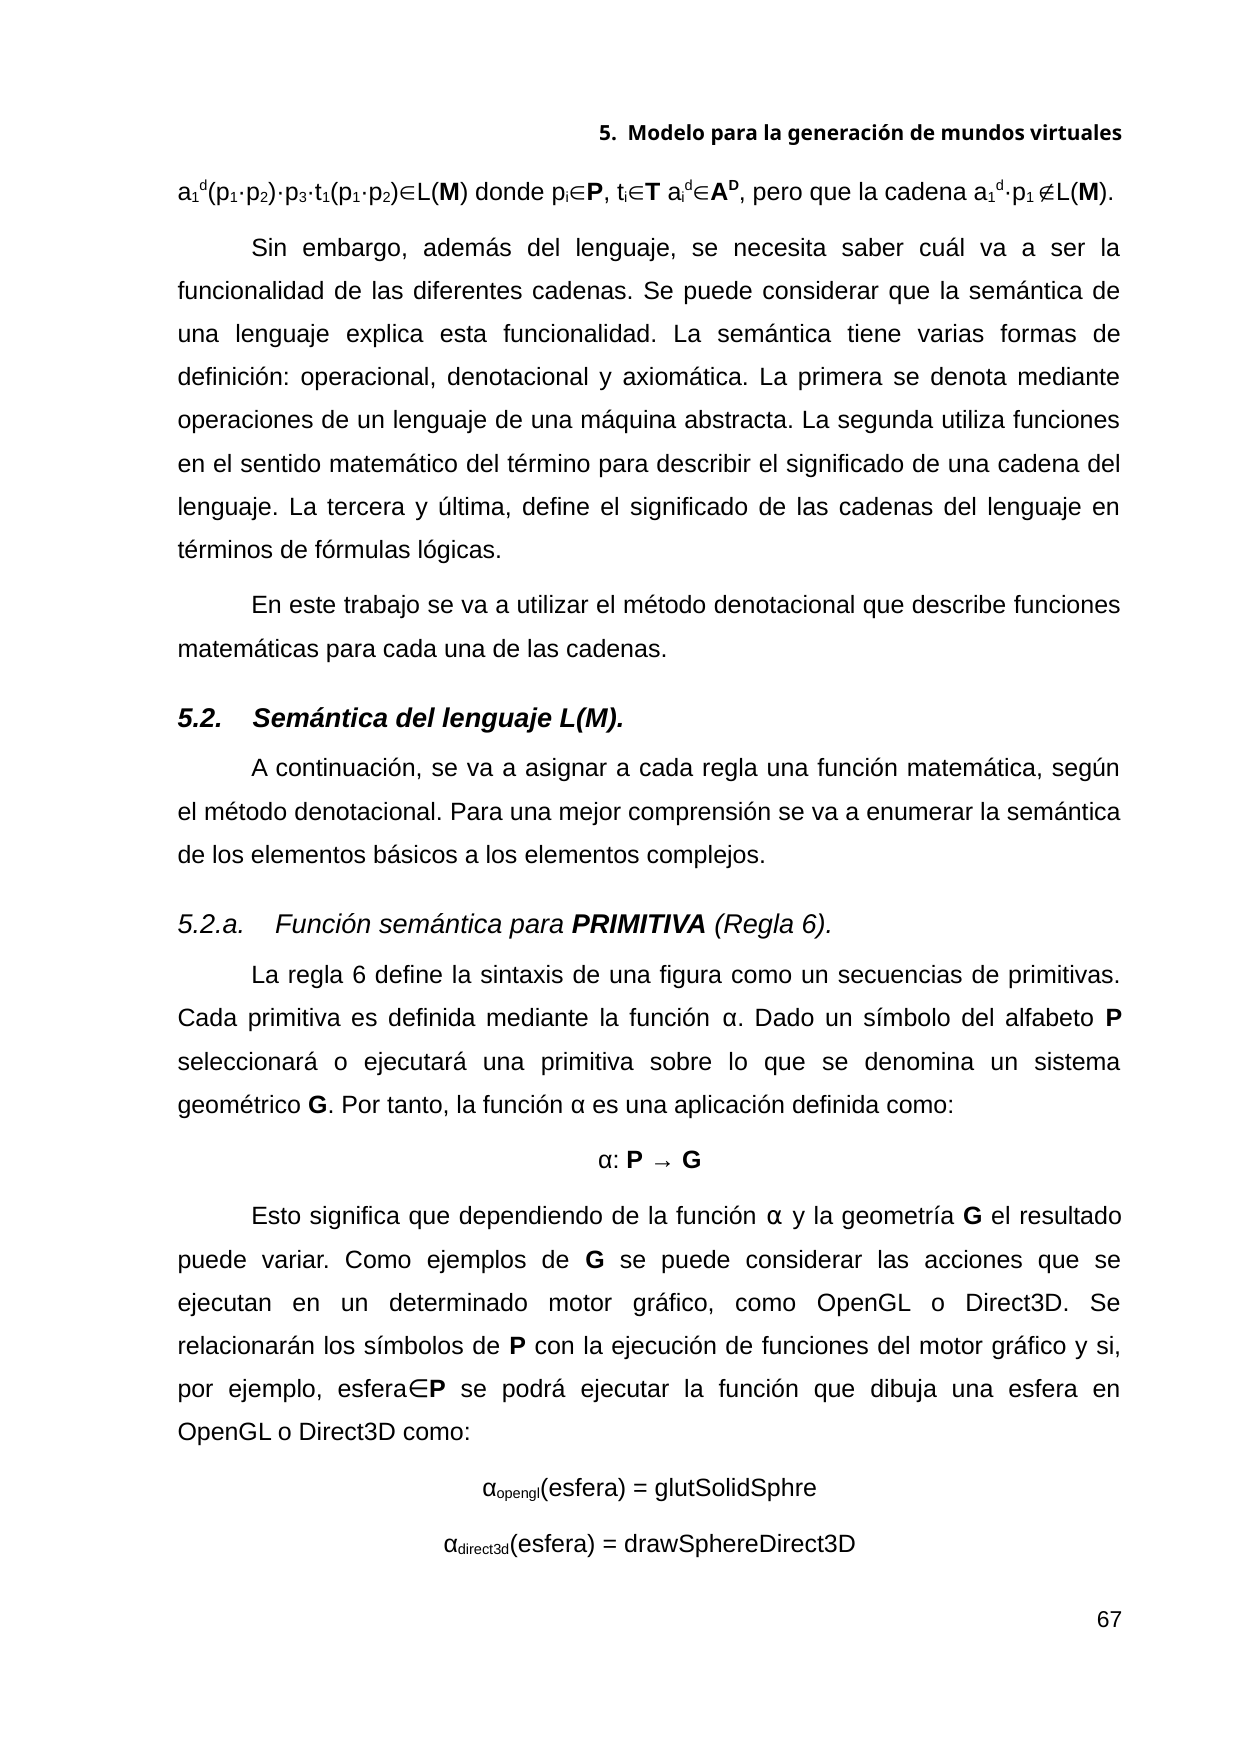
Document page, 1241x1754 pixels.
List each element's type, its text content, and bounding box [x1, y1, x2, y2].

text En este trabajo se va a utilizar el método denotacional que describe funciones matemáticas para cada una de las cadenas. [177, 590, 1122, 662]
text A continuación, se va a asignar a cada regla una función matemática, según el método denotacional. Para una mejor comprensión se va a enumerar la semántica de los elementos básicos a los elementos complejos. [177, 753, 1122, 868]
text Esto significa que dependiendo de la función α y la geometría G el resultado puede variar. Como ejemplos de G se puede considerar las acciones que se ejecutan en un determinado motor gráfico, como OpenGL o Direct3D. Se relacionarán los símbolos de P con la ejecución de funciones del motor gráfico y si, por ejemplo, esfera∈P se podrá ejecutar la función que dibuja una esfera en OpenGL o Direct3D como: [177, 1201, 1122, 1446]
text Sin embargo, además del lenguaje, se necesita saber cuál va a ser la funcionalidad de las diferentes cadenas. Se puede considerar que la semántica de una lenguaje explica esta funcionalidad. La semántica tiene varias formas de definición: operacional, denotacional y axiomática. La primera se denota mediante operaciones de un lenguaje de una máquina abstracta. La segunda utiliza funciones en el sentido matemático del término para describir el significado de una cadena del lenguaje. La tercera y última, define el significado de las cadenas del lenguaje en términos de fórmulas lógicas. [177, 233, 1122, 563]
subtitle Función semántica para PRIMITIVA (Regla 6). [177, 908, 1122, 939]
text α: P → G [177, 1145, 1122, 1174]
text a1d(p1·p2)·p3·t1(p1·p2)∈L(M) donde pi∈P, ti∈T aid∈AD, pero que la cadena a1d·p1 ∉L(M). [177, 177, 1122, 206]
subtitle Semántica del lenguaje L(M). [177, 702, 1122, 733]
text αopengl(esfera) = glutSolidSphre [177, 1473, 1122, 1502]
text La regla 6 define la sintaxis de una figura como un secuencias de primitivas. Cada primitiva es definida mediante la función α. Dado un símbolo del alfabeto P seleccionará o ejecutará una primitiva sobre lo que se denomina un sistema geométrico G. Por tanto, la función α es una aplicación definida como: [177, 959, 1122, 1118]
text αdirect3d(esfera) = drawSphereDirect3D [177, 1528, 1122, 1557]
